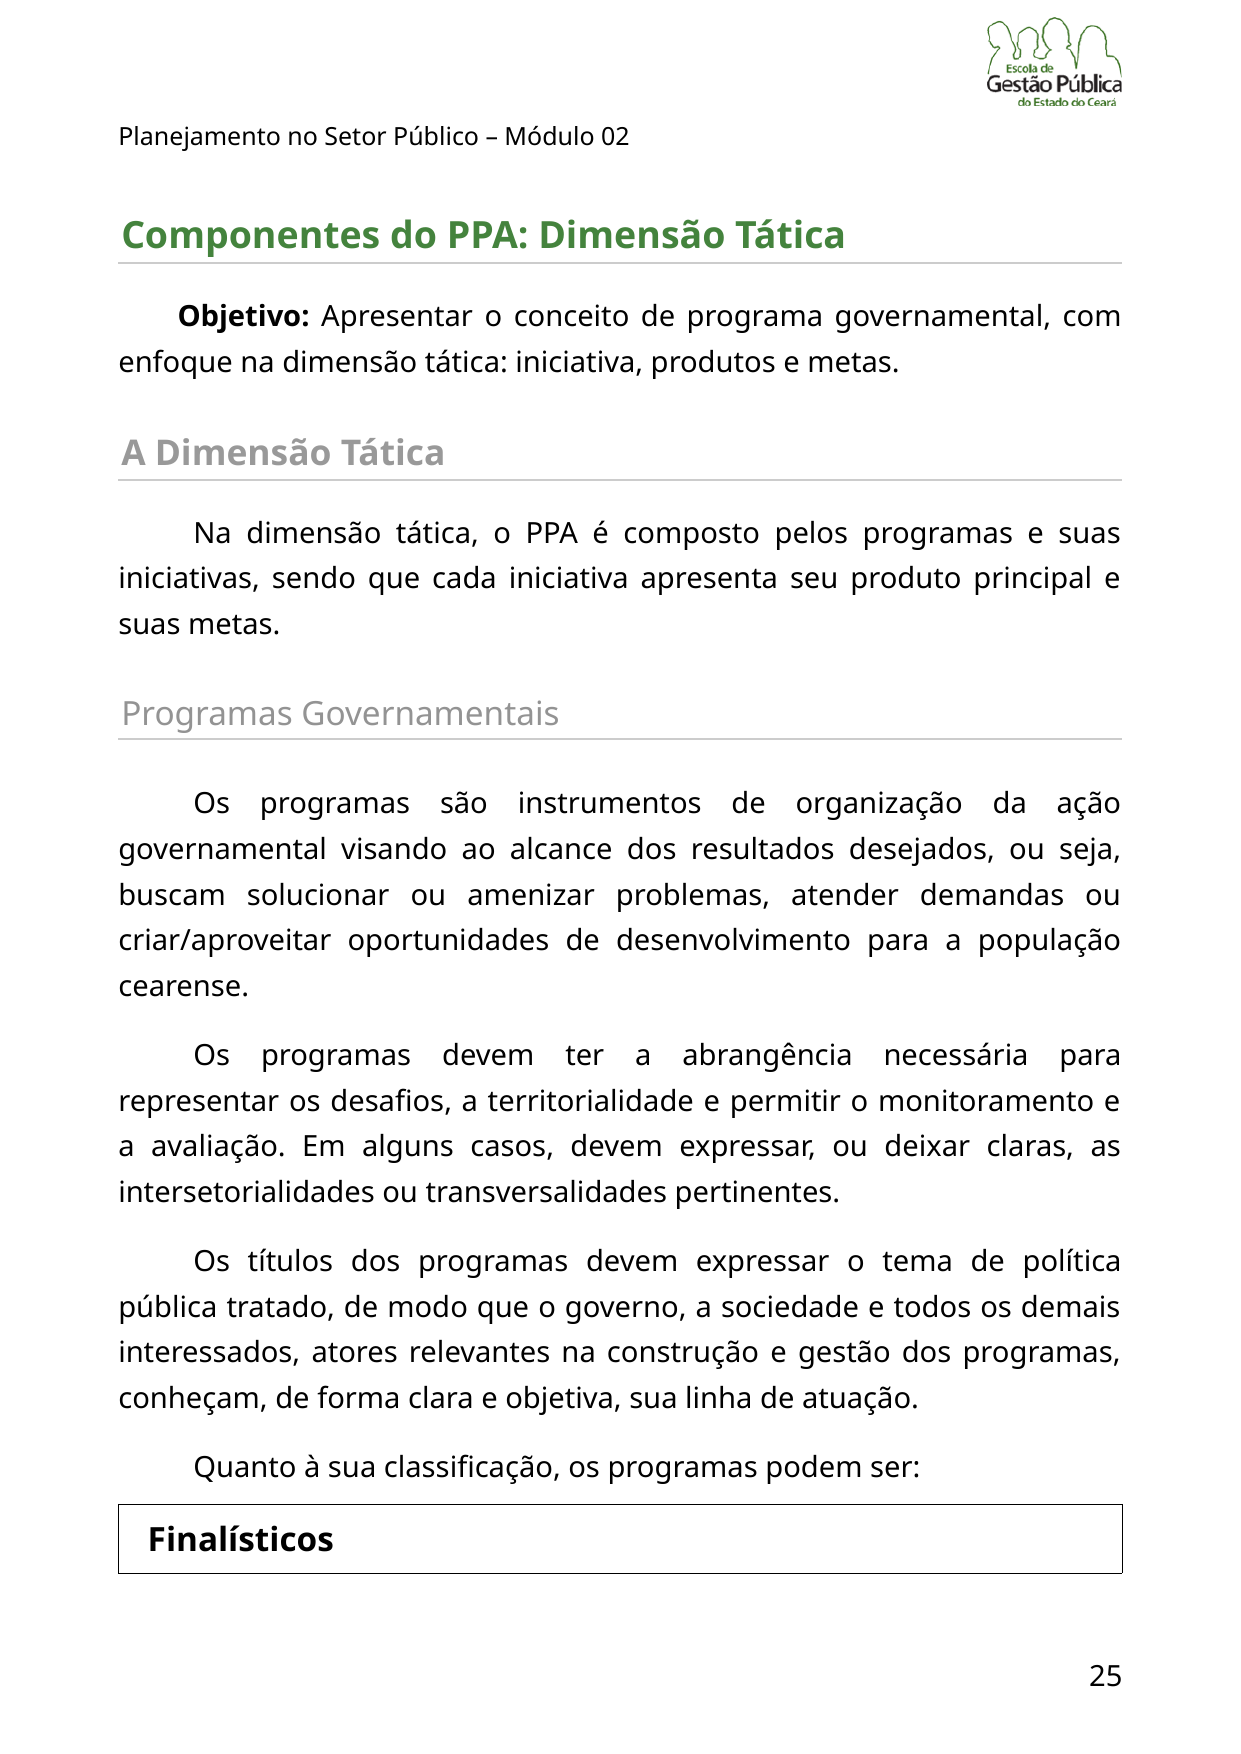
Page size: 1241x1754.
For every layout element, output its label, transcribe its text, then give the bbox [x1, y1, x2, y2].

text Os programas devem ter a abrangência necessária para representar os desafios, a territorialidade e permitir o monitoramento e a avaliação. Em alguns casos, devem expressar, ou deixar claras, as intersetorialidades ou transversalidades pertinentes. [118, 1034, 1122, 1211]
text Quanto à sua classificação, os programas podem ser: [118, 1446, 1122, 1486]
subtitle Programas Governamentais [118, 687, 1122, 738]
subtitle Componentes do PPA: Dimensão Tática [118, 205, 1122, 262]
subtitle A Dimensão Tática [118, 425, 1122, 479]
table_header Finalísticos [119, 1505, 1122, 1573]
text Objetivo: Apresentar o conceito de programa governamental, com enfoque na dimensão tática: iniciativa, produtos e metas. [118, 296, 1122, 381]
text Os títulos dos programas devem expressar o tema de política pública tratado, de modo que o governo, a sociedade e todos os demais interessados, atores relevantes na construção e gestão dos programas, conheçam, de forma clara e objetiva, sua linha de atuação. [118, 1240, 1122, 1417]
text Os programas são instrumentos de organização da ação governamental visando ao alcance dos resultados desejados, ou seja, buscam solucionar ou amenizar problemas, atender demandas ou criar/aproveitar oportunidades de desenvolvimento para a população cearense. [118, 783, 1122, 1005]
text Na dimensão tática, o PPA é composto pelos programas e suas iniciativas, sendo que cada iniciativa apresenta seu produto principal e suas metas. [118, 512, 1122, 643]
picture [118, 17, 1122, 106]
